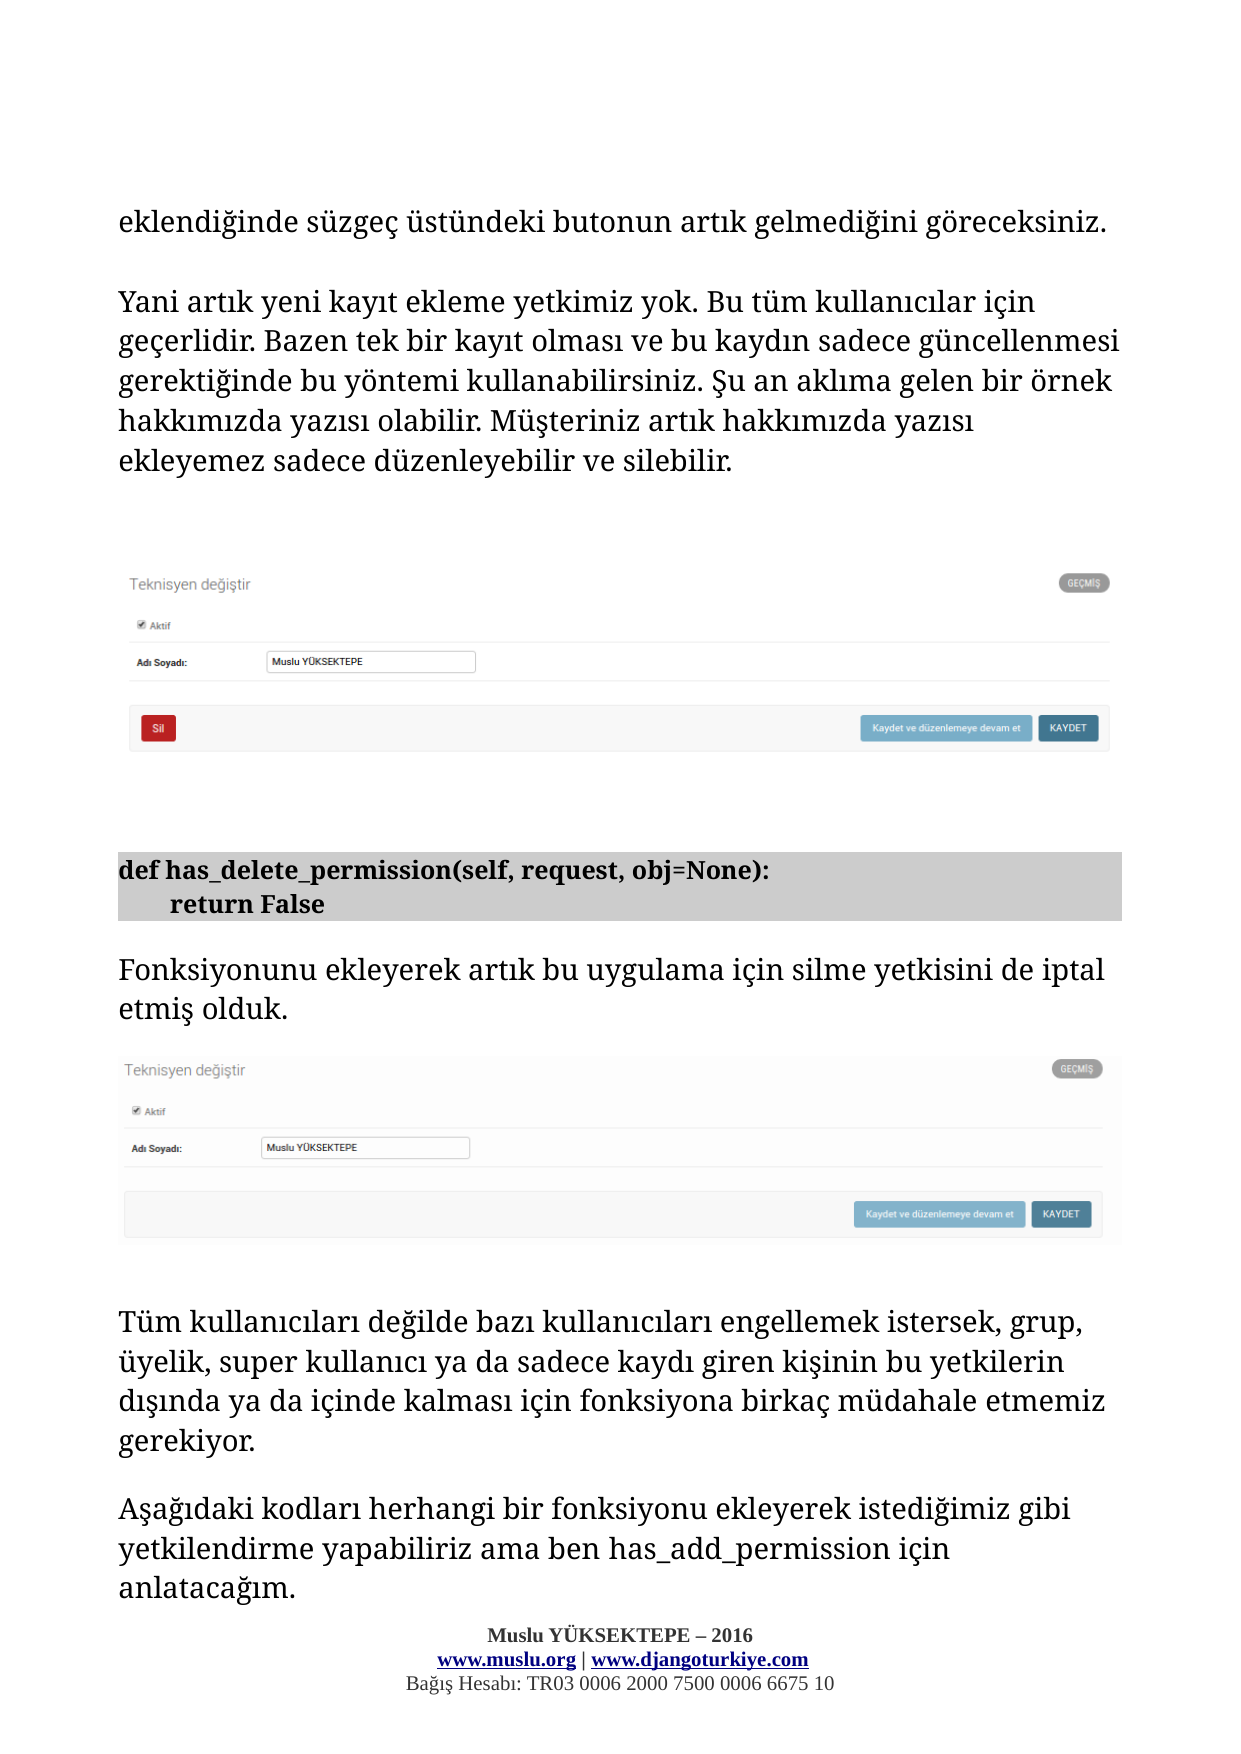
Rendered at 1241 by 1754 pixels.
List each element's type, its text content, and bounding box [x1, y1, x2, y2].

text Fonksiyonunu ekleyerek artık bu uygulama için silme yetkisini de iptal etmiş olduk. [118, 949, 1122, 1028]
picture [118, 1056, 1123, 1245]
text return False [118, 886, 1122, 921]
picture [118, 558, 1123, 767]
text Yani artık yeni kayıt ekleme yetkimiz yok. Bu tüm kullanıcılar için geçerlidir. Bazen tek bir kayıt olması ve bu kaydın sadece güncellenmesi gerektiğinde bu yöntemi kullanabilirsiniz. Şu an aklıma gelen bir örnek hakkımızda yazısı olabilir. Müşteriniz artık hakkımızda yazısı ekleyemez sadece düzenleyebilir ve silebilir. [118, 281, 1122, 479]
text def has_delete_permission(self, request, obj=None): [118, 852, 1122, 886]
text eklendiğinde süzgeç üstündeki butonun artık gelmediğini göreceksiniz. [118, 202, 1122, 241]
text Aşağıdaki kodları herhangi bir fonksiyonu ekleyerek istediğimiz gibi yetkilendirme yapabiliriz ama ben has_add_permission için anlatacağım. [118, 1488, 1122, 1607]
text Tüm kullanıcıları değilde bazı kullanıcıları engellemek istersek, grup, üyelik, super kullanıcı ya da sadece kaydı giren kişinin bu yetkilerin dışında ya da içinde kalması için fonksiyona birkaç müdahale etmemiz gerekiyor. [118, 1301, 1122, 1460]
